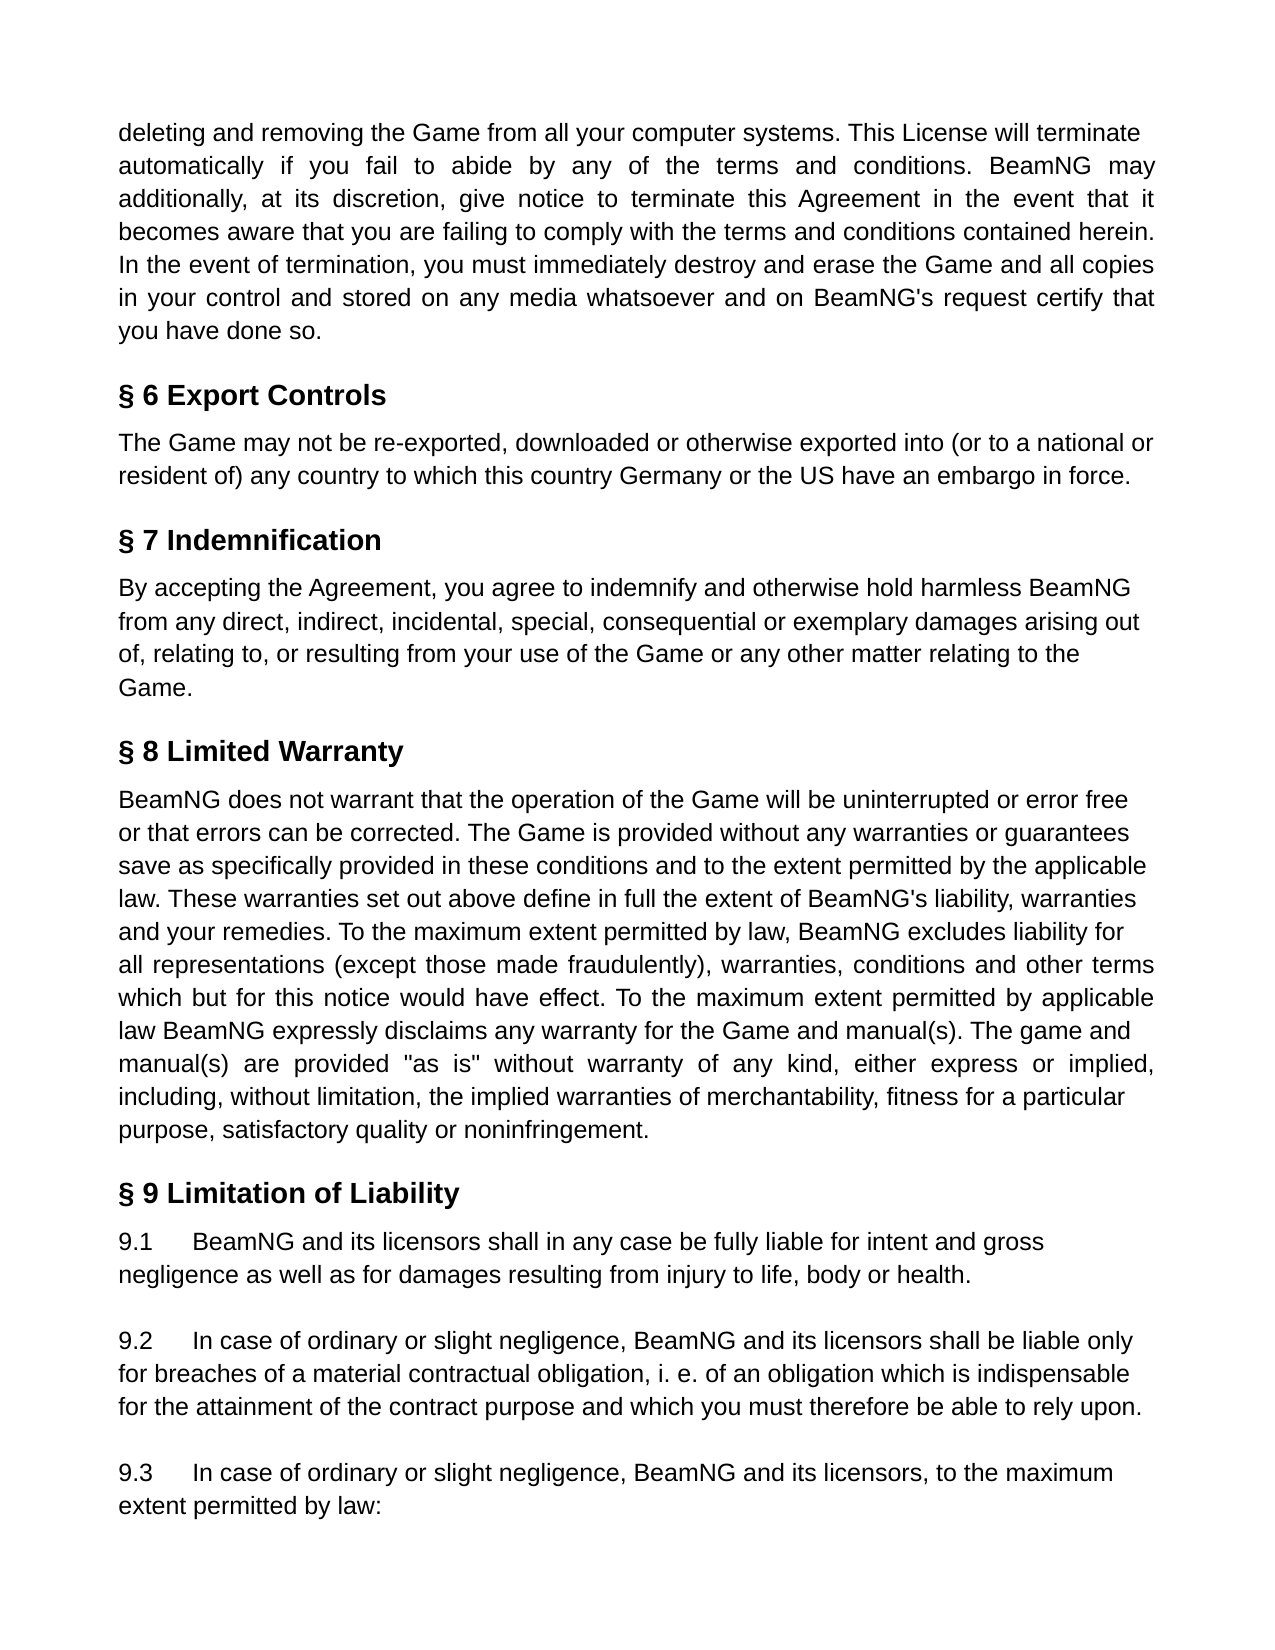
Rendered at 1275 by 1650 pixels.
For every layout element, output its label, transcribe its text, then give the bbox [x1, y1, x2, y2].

text purpose, satisfactory quality or noninfringement. [118, 1115, 1157, 1143]
text and your remedies. To the maximum extent permitted by law, BeamNG excludes liability for [118, 917, 1157, 945]
text The Game may not be re-exported, downloaded or otherwise exported into (or to a national or [118, 428, 1157, 457]
text resident of) any country to which this country Germany or the US have an embargo in force. [118, 461, 1157, 490]
text § 8 Limited Warranty [118, 734, 1157, 768]
text save as specifically provided in these conditions and to the extent permitted by the applicable [118, 851, 1157, 879]
text Game. [118, 672, 1157, 701]
text for the attainment of the contract purpose and which you must therefore be able to rely upon. [118, 1392, 1157, 1421]
text extent permitted by law: [118, 1491, 1157, 1520]
text or that errors can be corrected. The Game is provided without any warranties or guarantees [118, 818, 1157, 846]
text ﻿§ 6 Export Controls [118, 378, 1157, 412]
text 9.2 In case of ordinary or slight negligence, BeamNG and its licensors shall be liable only [118, 1326, 1157, 1355]
text 9.1 BeamNG and its licensors shall in any case be fully liable for intent and gross [118, 1227, 1157, 1256]
text from any direct, indirect, incidental, special, consequential or exemplary damages arising out [118, 606, 1157, 635]
text automatically if you fail to abide by any of the terms and conditions. BeamNG may additionally, at its discretion, give notice to terminate this Agreement in the event that it becomes aware that you are failing to comply with the terms and conditions contained herein. In the event of termination, you must immediately destroy and erase the Game and all copies in your control and stored on any media whatsoever and on BeamNG's request certify that you have done so. [118, 151, 1157, 345]
text deleting and removing the Game from all your computer systems. This License will terminate [118, 118, 1157, 147]
text § 9 Limitation of Liability [118, 1177, 1157, 1210]
text all representations (except those made fraudulently), warranties, conditions and other terms which but for this notice would have effect. To the maximum extent permitted by applicable law BeamNG expressly disclaims any warranty for the Game and manual(s). The game and [118, 950, 1157, 1044]
text By accepting the Agreement, you agree to indemnify and otherwise hold harmless BeamNG [118, 573, 1157, 602]
text 9.3 In case of ordinary or slight negligence, BeamNG and its licensors, to the maximum [118, 1458, 1157, 1487]
text manual(s) are provided "as is" without warranty of any kind, either express or implied, including, without limitation, the implied warranties of merchantability, fitness for a particular [118, 1049, 1157, 1111]
text § 7 Indemnification [118, 523, 1157, 557]
text of, relating to, or resulting from your use of the Game or any other matter relating to the [118, 639, 1157, 668]
text for breaches of a material contractual obligation, i. e. of an obligation which is indispensable [118, 1359, 1157, 1388]
text law. These warranties set out above define in full the extent of BeamNG's liability, warranties [118, 884, 1157, 912]
text BeamNG does not warrant that the operation of the Game will be uninterrupted or error free [118, 784, 1157, 813]
text negligence as well as for damages resulting from injury to life, body or health. [118, 1260, 1157, 1289]
